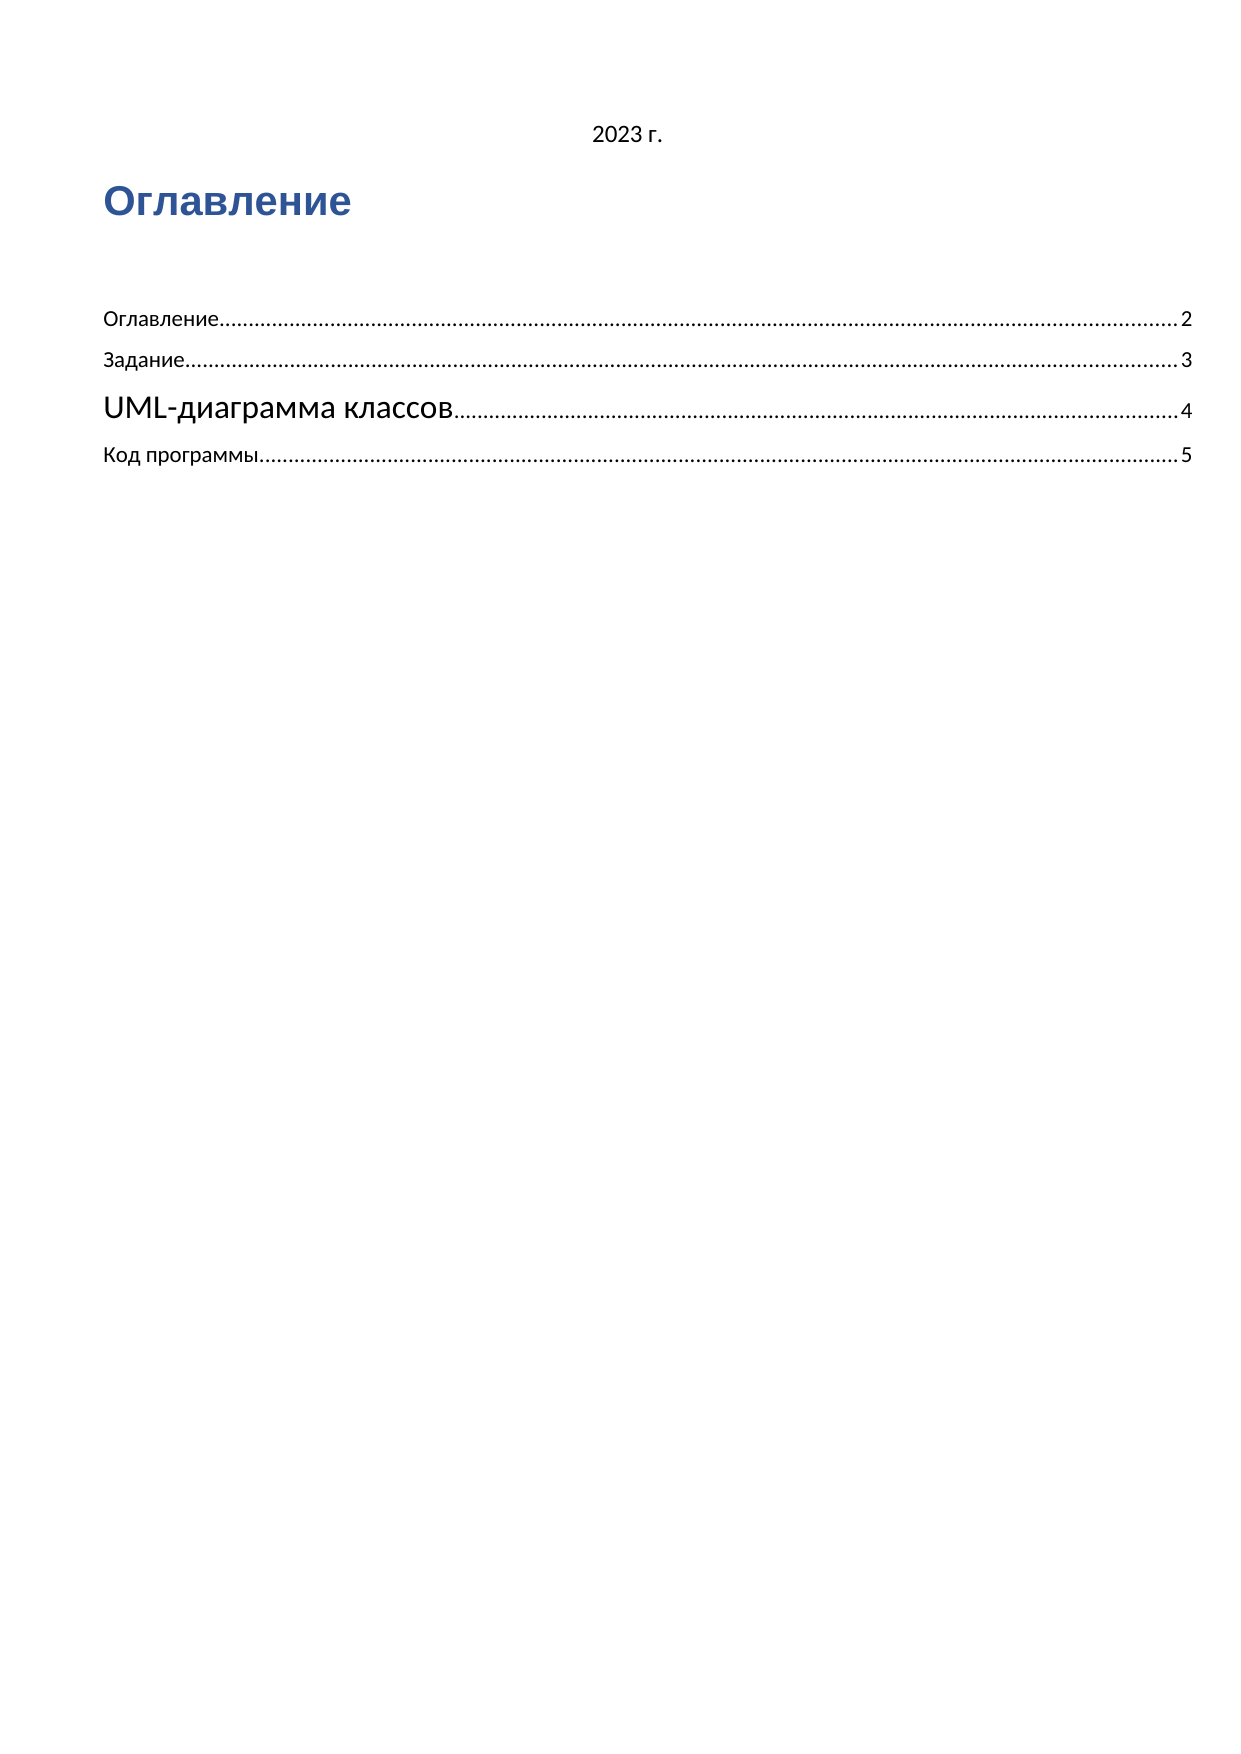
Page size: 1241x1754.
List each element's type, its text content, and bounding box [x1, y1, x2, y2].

text Оглавление 2 [103, 304, 1152, 332]
text Задание 3 [103, 345, 1152, 373]
text UML-диаграмма классов 4 [103, 386, 1098, 426]
subtitle Оглавление [103, 176, 1152, 224]
text 2023 г. [103, 118, 1152, 149]
text Код программы 5 [103, 440, 1098, 468]
